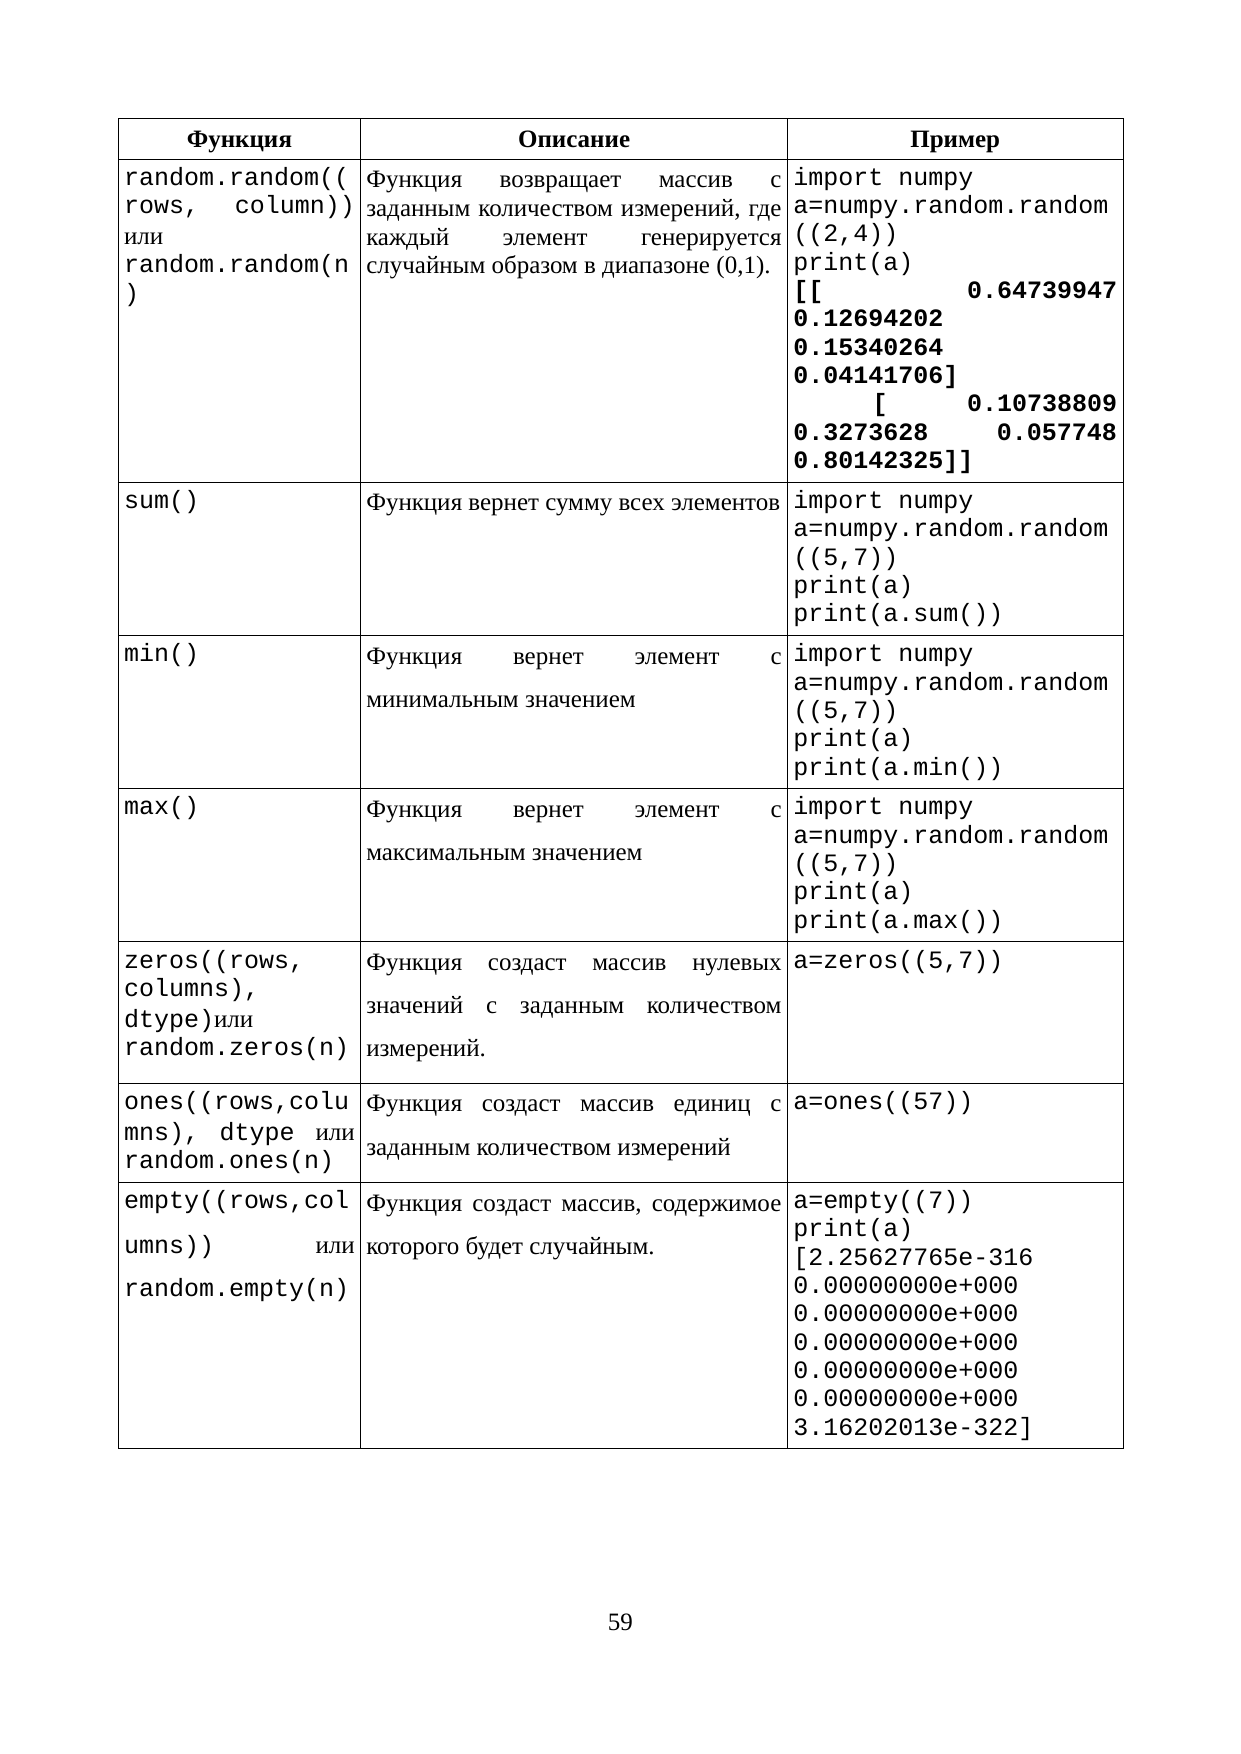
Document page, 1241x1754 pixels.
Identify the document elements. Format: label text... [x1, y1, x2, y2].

table_cell min() [119, 636, 360, 788]
table_cell Функция возвращает массив с заданным количеством измерений, где каждый элемент генерируется случайным образом в диапазоне (0,1). [361, 160, 787, 482]
table_cell import numpy a=numpy.random.random((2,4)) print(a) [[ 0.64739947 0.12694202 0.15340264 0.04141706] [ 0.10738809 0.3273628 0.057748 0.80142325]] [788, 160, 1123, 482]
table_cell random.random((rows, column)) или random.random(n) [119, 160, 360, 482]
table_cell Функция создаст массив, содержимое которого будет случайным. [361, 1183, 787, 1448]
table_header Пример [788, 119, 1123, 158]
table_cell empty((rows,columns)) или random.empty(n) [119, 1183, 360, 1448]
table_header Функция [119, 119, 360, 158]
table_cell import numpy a=numpy.random.random((5,7)) print(a) print(a.sum()) [788, 483, 1123, 635]
table_cell max() [119, 789, 360, 941]
table_cell sum() [119, 483, 360, 635]
table_cell Функция создаст массив единиц с заданным количеством измерений [361, 1084, 787, 1182]
table_cell import numpy a=numpy.random.random((5,7)) print(a) print(a.min()) [788, 636, 1123, 788]
table_cell a=empty((7)) print(a) [2.25627765e-316 0.00000000e+000 0.00000000e+000 0.00000000e+000 0.00000000e+000 0.00000000e+000 3.16202013e-322] [788, 1183, 1123, 1448]
table_cell import numpy a=numpy.random.random((5,7)) print(a) print(a.max()) [788, 789, 1123, 941]
table_cell ones((rows,columns), dtype или random.ones(n) [119, 1084, 360, 1182]
table_cell a=zeros((5,7)) [788, 942, 1123, 1083]
table_cell a=ones((57)) [788, 1084, 1123, 1182]
table_cell zeros((rows, columns), dtype)или random.zeros(n) [119, 942, 360, 1083]
table_header Описание [361, 119, 787, 158]
table_cell Функция создаст массив нулевых значений с заданным количеством измерений. [361, 942, 787, 1083]
table_cell Функция вернет элемент с максимальным значением [361, 789, 787, 941]
table_cell Функция вернет сумму всех элементов [361, 483, 787, 635]
table_cell Функция вернет элемент с минимальным значением [361, 636, 787, 788]
